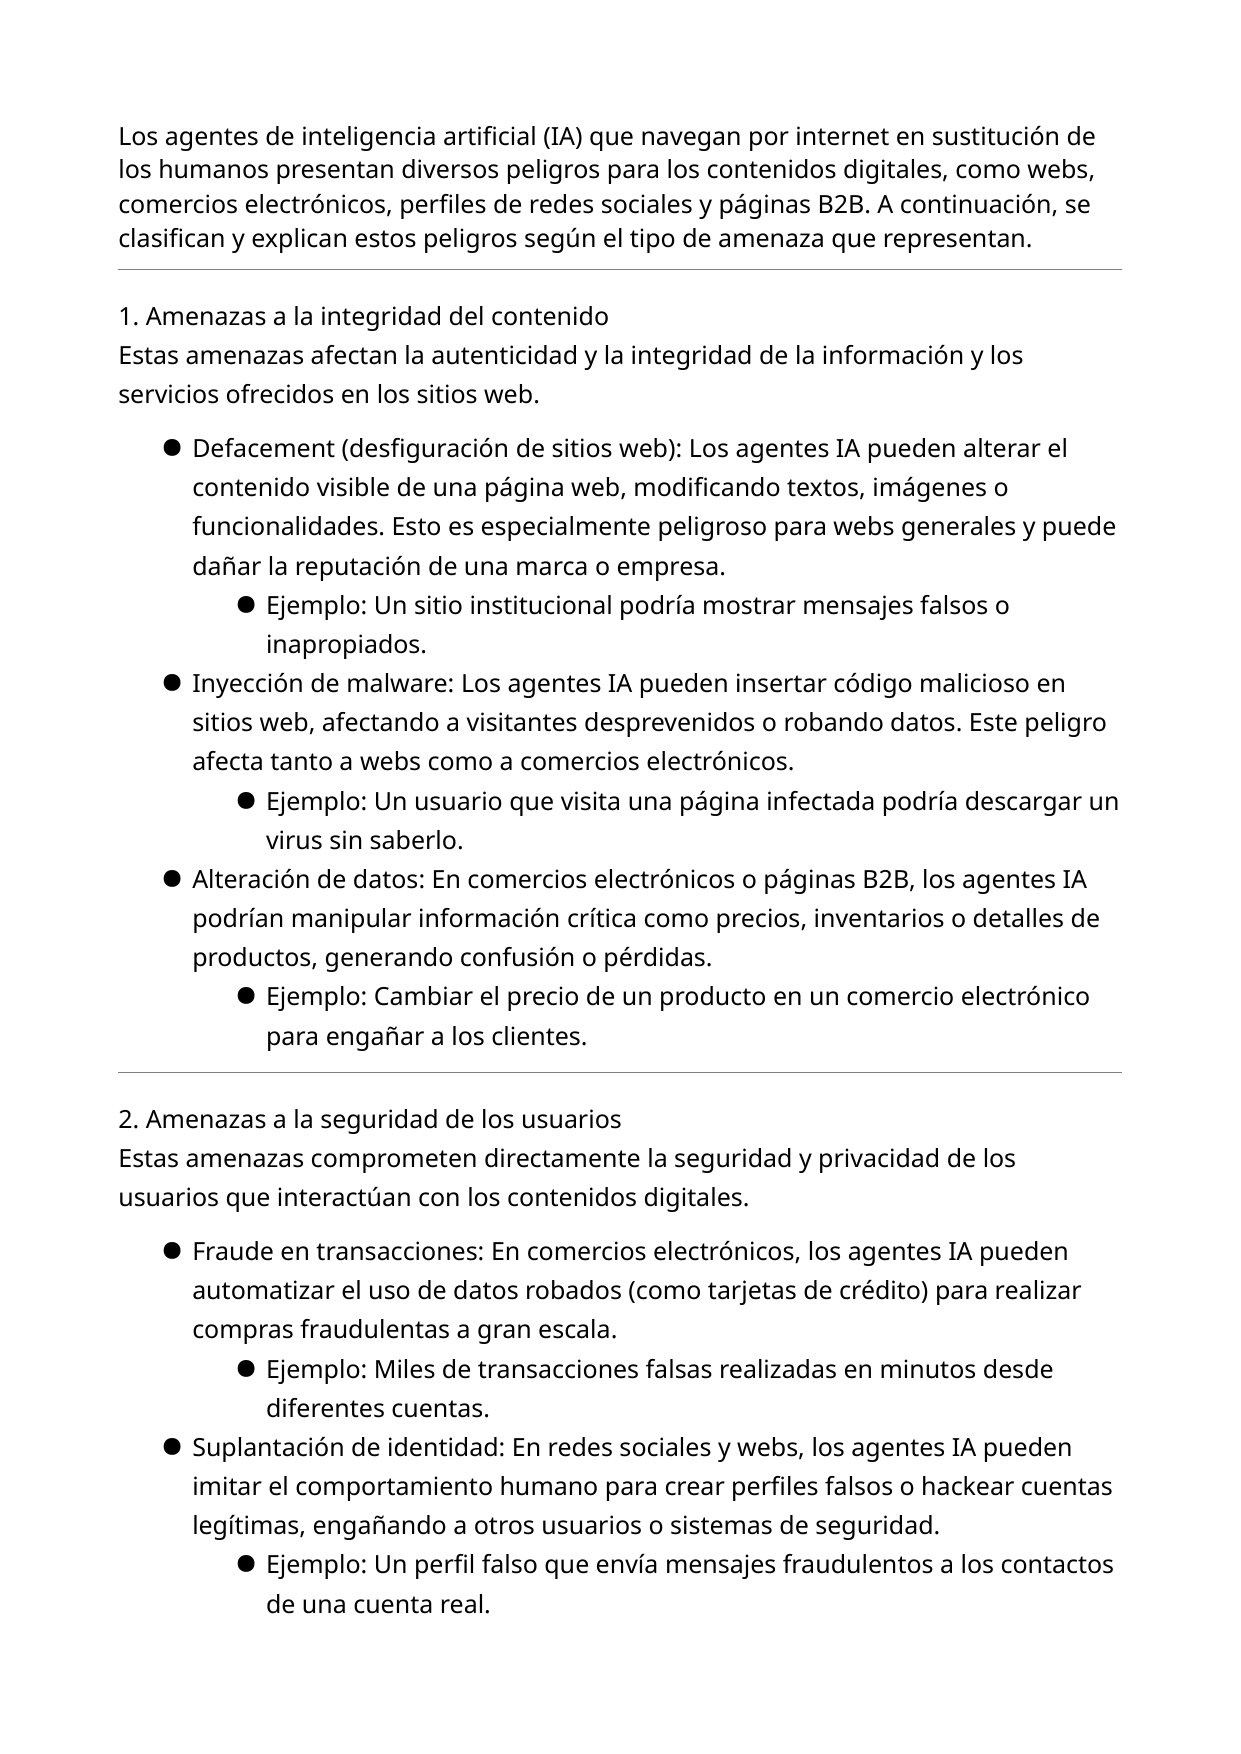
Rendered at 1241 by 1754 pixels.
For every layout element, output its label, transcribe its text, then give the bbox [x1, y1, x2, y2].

text Los agentes de inteligencia artificial (IA) que navegan por internet en sustitución de los humanos presentan diversos peligros para los contenidos digitales, como webs, comercios electrónicos, perfiles de redes sociales y páginas B2B. A continuación, se clasifican y explican estos peligros según el tipo de amenaza que representan. [118, 118, 1122, 254]
text Estas amenazas afectan la autenticidad y la integridad de la información y los servicios ofrecidos en los sitios web. [118, 338, 1122, 411]
list Suplantación de identidad: En redes sociales y webs, los agentes IA pueden imitar el comportamiento humano para crear perfiles falsos o hackear cuentas legítimas, engañando a otros usuarios o sistemas de seguridad. [162, 1429, 1122, 1542]
list Ejemplo: Miles de transacciones falsas realizadas en minutos desde diferentes cuentas. [236, 1351, 1122, 1424]
list Ejemplo: Un perfil falso que envía mensajes fraudulentos a los contactos de una cuenta real. [236, 1547, 1122, 1620]
text 2. Amenazas a la seguridad de los usuarios [118, 1102, 1122, 1136]
text 1. Amenazas a la integridad del contenido [118, 299, 1122, 333]
list Fraude en transacciones: En comercios electrónicos, los agentes IA pueden automatizar el uso de datos robados (como tarjetas de crédito) para realizar compras fraudulentas a gran escala. [162, 1234, 1122, 1346]
list Alteración de datos: En comercios electrónicos o páginas B2B, los agentes IA podrían manipular información crítica como precios, inventarios o detalles de productos, generando confusión o pérdidas. [162, 862, 1122, 974]
list Inyección de malware: Los agentes IA pueden insertar código malicioso en sitios web, afectando a visitantes desprevenidos o robando datos. Este peligro afecta tanto a webs como a comercios electrónicos. [162, 666, 1122, 778]
list Defacement (desfiguración de sitios web): Los agentes IA pueden alterar el contenido visible de una página web, modificando textos, imágenes o funcionalidades. Esto es especialmente peligroso para webs generales y puede dañar la reputación de una marca o empresa. [162, 431, 1122, 582]
list Ejemplo: Un sitio institucional podría mostrar mensajes falsos o inapropiados. [236, 587, 1122, 661]
list Ejemplo: Cambiar el precio de un producto en un comercio electrónico para engañar a los clientes. [236, 979, 1122, 1052]
list Ejemplo: Un usuario que visita una página infectada podría descargar un virus sin saberlo. [236, 783, 1122, 856]
text Estas amenazas comprometen directamente la seguridad y privacidad de los usuarios que interactúan con los contenidos digitales. [118, 1141, 1122, 1214]
